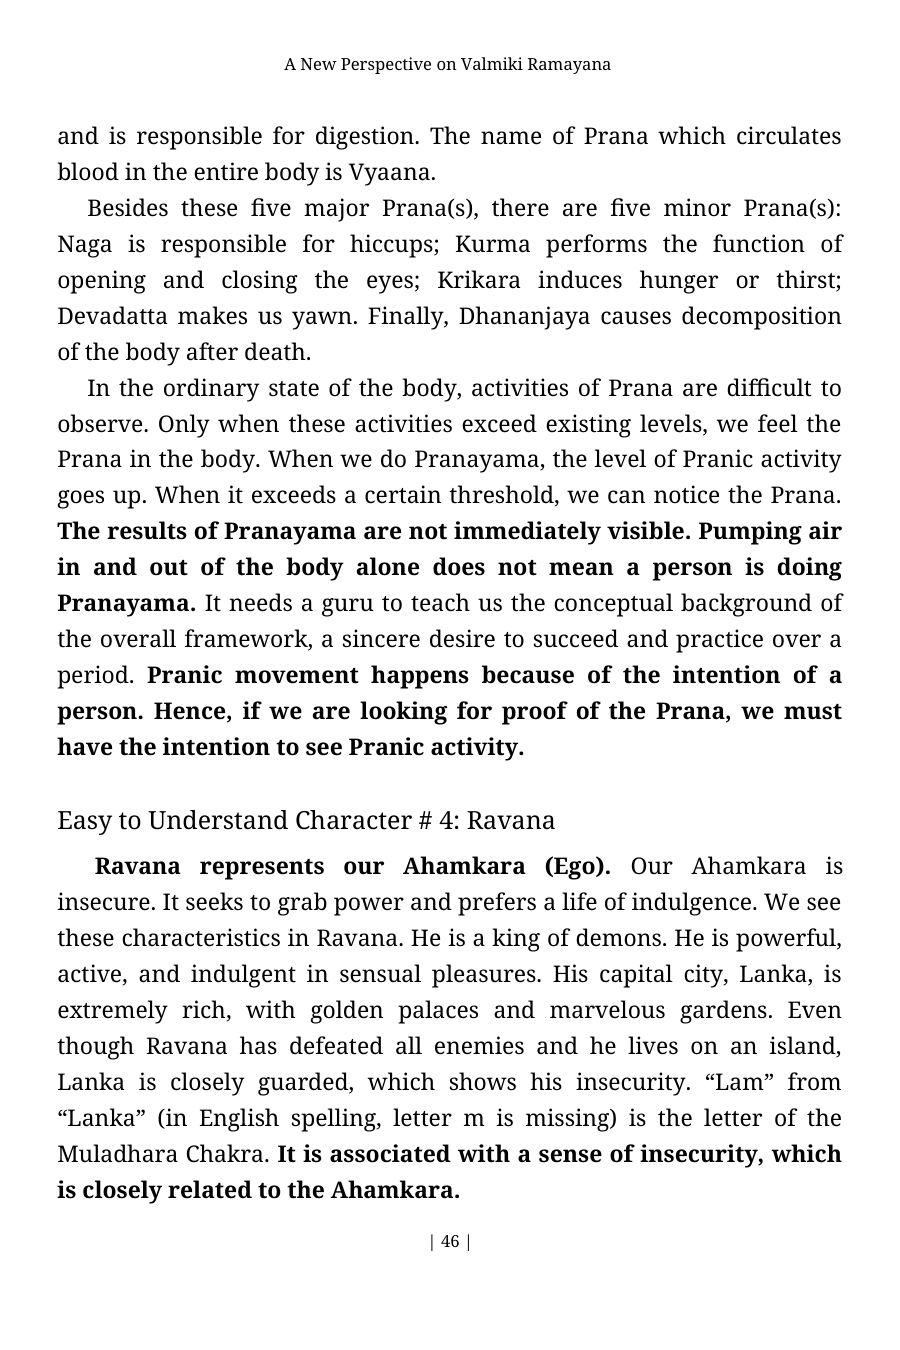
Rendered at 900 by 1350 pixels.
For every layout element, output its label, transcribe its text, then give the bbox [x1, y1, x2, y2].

subtitle Easy to Understand Character # 4: Ravana [57, 803, 843, 837]
text and is responsible for digestion. The name of Prana which circulates blood in the entire body is Vyaana. [57, 120, 843, 187]
text In the ordinary state of the body, activities of Prana are difficult to observe. Only when these activities exceed existing levels, we feel the Prana in the body. When we do Pranayama, the level of Pranic activity goes up. When it exceeds a certain threshold, we can notice the Prana. The results of Pranayama are not immediately visible. Pumping air in and out of the body alone does not mean a person is doing Pranayama. It needs a guru to teach us the conceptual background of the overall framework, a sincere desire to succeed and practice over a period. Pranic movement happens because of the intention of a person. Hence, if we are looking for proof of the Prana, we must have the intention to see Pranic activity. [57, 372, 843, 762]
text Besides these five major Prana(s), there are five minor Prana(s): Naga is responsible for hiccups; Kurma performs the function of opening and closing the eyes; Krikara induces hunger or thirst; Devadatta makes us yawn. Finally, Dhananjaya causes decomposition of the body after death. [57, 192, 843, 367]
text Ravana represents our Ahamkara (Ego). Our Ahamkara is insecure. It seeks to grab power and prefers a life of indulgence. We see these characteristics in Ravana. He is a king of demons. He is powerful, active, and indulgent in sensual pleasures. His capital city, Lanka, is extremely rich, with golden palaces and marvelous gardens. Even though Ravana has defeated all enemies and he lives on an island, Lanka is closely guarded, which shows his insecurity. “Lam” from “Lanka” (in English spelling, letter m is missing) is the letter of the Muladhara Chakra. It is associated with a sense of insecurity, which is closely related to the Ahamkara. [57, 850, 843, 1205]
